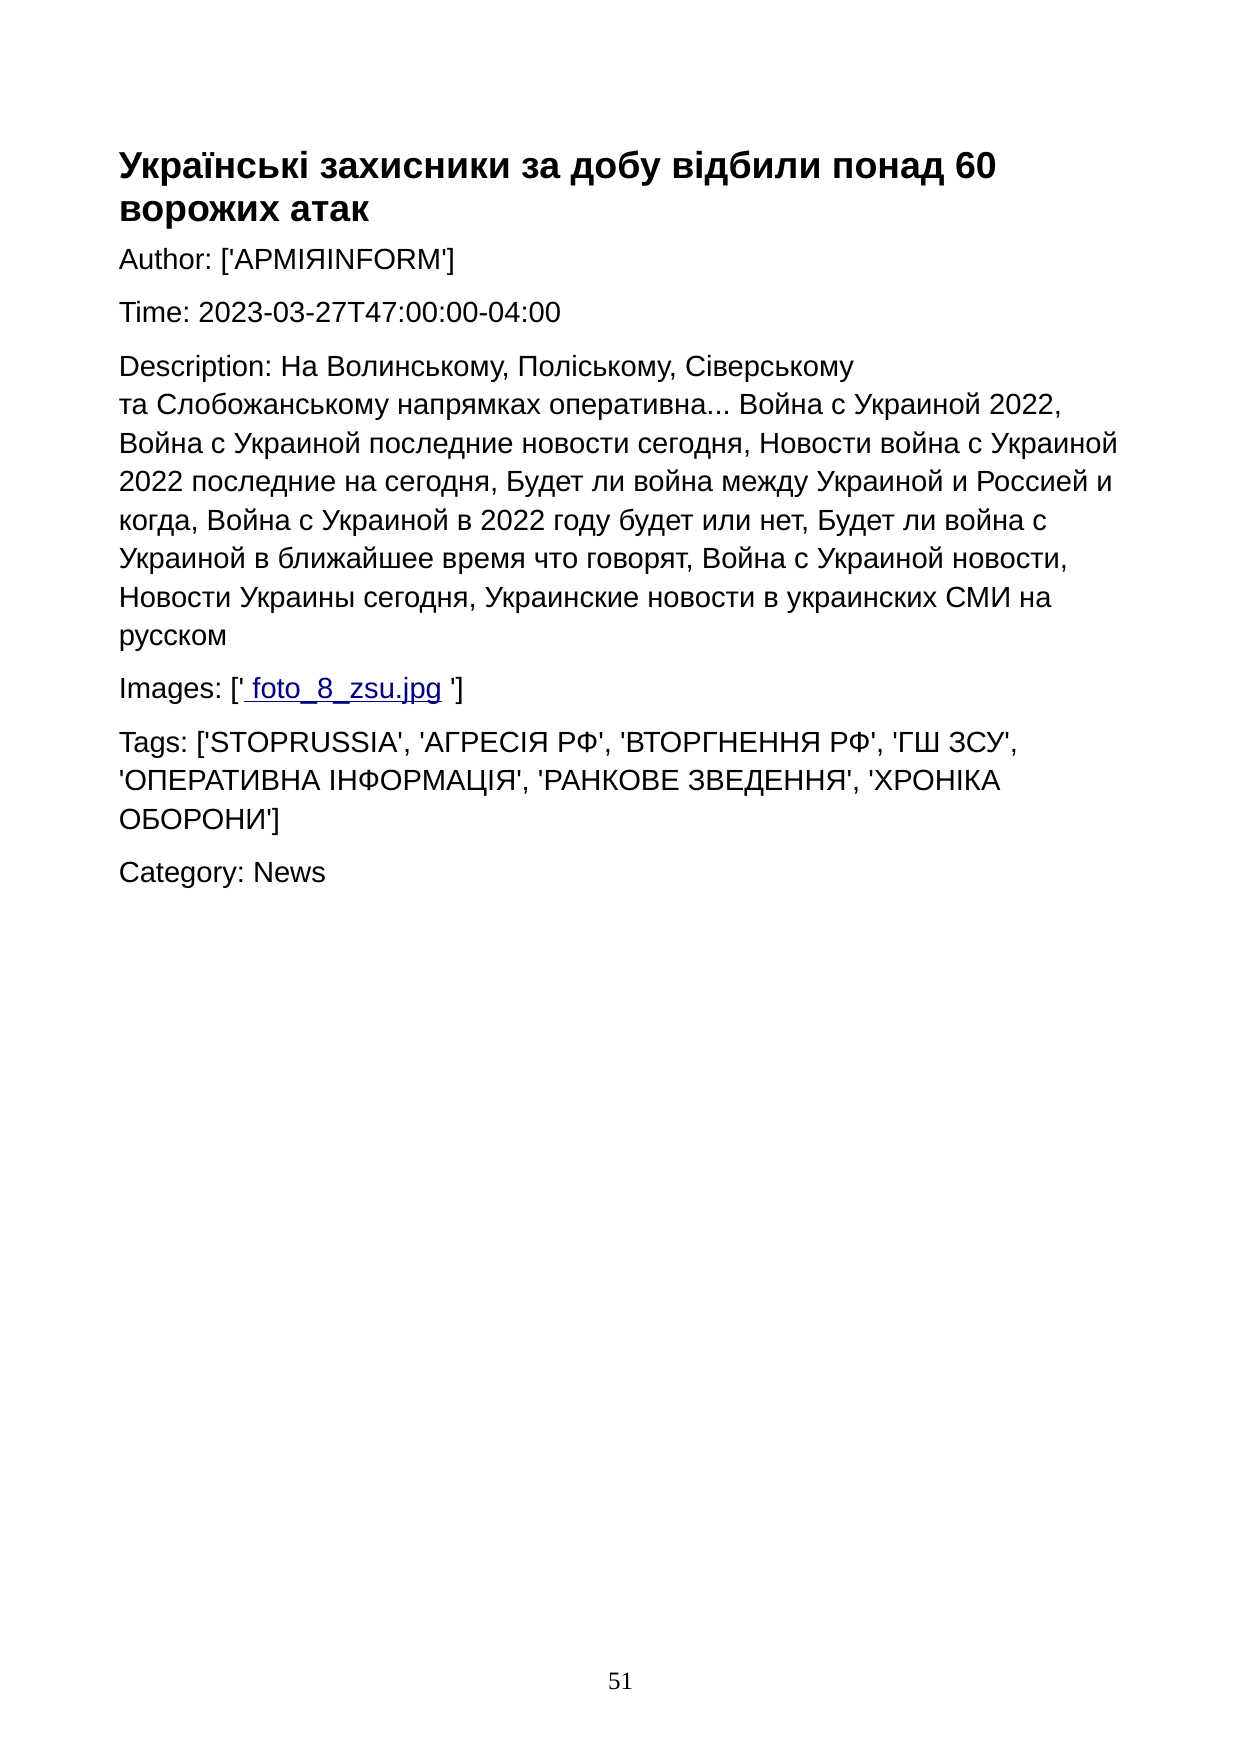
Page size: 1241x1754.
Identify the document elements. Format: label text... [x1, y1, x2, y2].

text Images: [' foto_8_zsu.jpg '] [118, 671, 1122, 705]
text Time: 2023-03-27T47:00:00-04:00 [118, 295, 1122, 329]
subtitle Українські захисники за добу відбили понад 60 ворожих атак [118, 143, 1122, 230]
text Tags: ['STOPRUSSIA', 'АГРЕСІЯ РФ', 'ВТОРГНЕННЯ РФ', 'ГШ ЗСУ', 'ОПЕРАТИВНА ІНФОРМАЦІЯ', 'РАНКОВЕ ЗВЕДЕННЯ', 'ХРОНІКА ОБОРОНИ'] [118, 724, 1122, 835]
text Description: На Волинському, Поліському, Сіверському та Слобожанському напрямках оперативна... Война с Украиной 2022, Война с Украиной последние новости сегодня, Новости война с Украиной 2022 последние на сегодня, Будет ли война между Украиной и Россией и когда, Война с Украиной в 2022 году будет или нет, Будет ли война с Украиной в ближайшее время что говорят, Война с Украиной новости, Новости Украины сегодня, Украинские новости в украинских СМИ на русском [118, 348, 1122, 652]
text Author: ['АРМІЯINFORM'] [118, 242, 1122, 276]
text Category: News [118, 855, 1122, 888]
